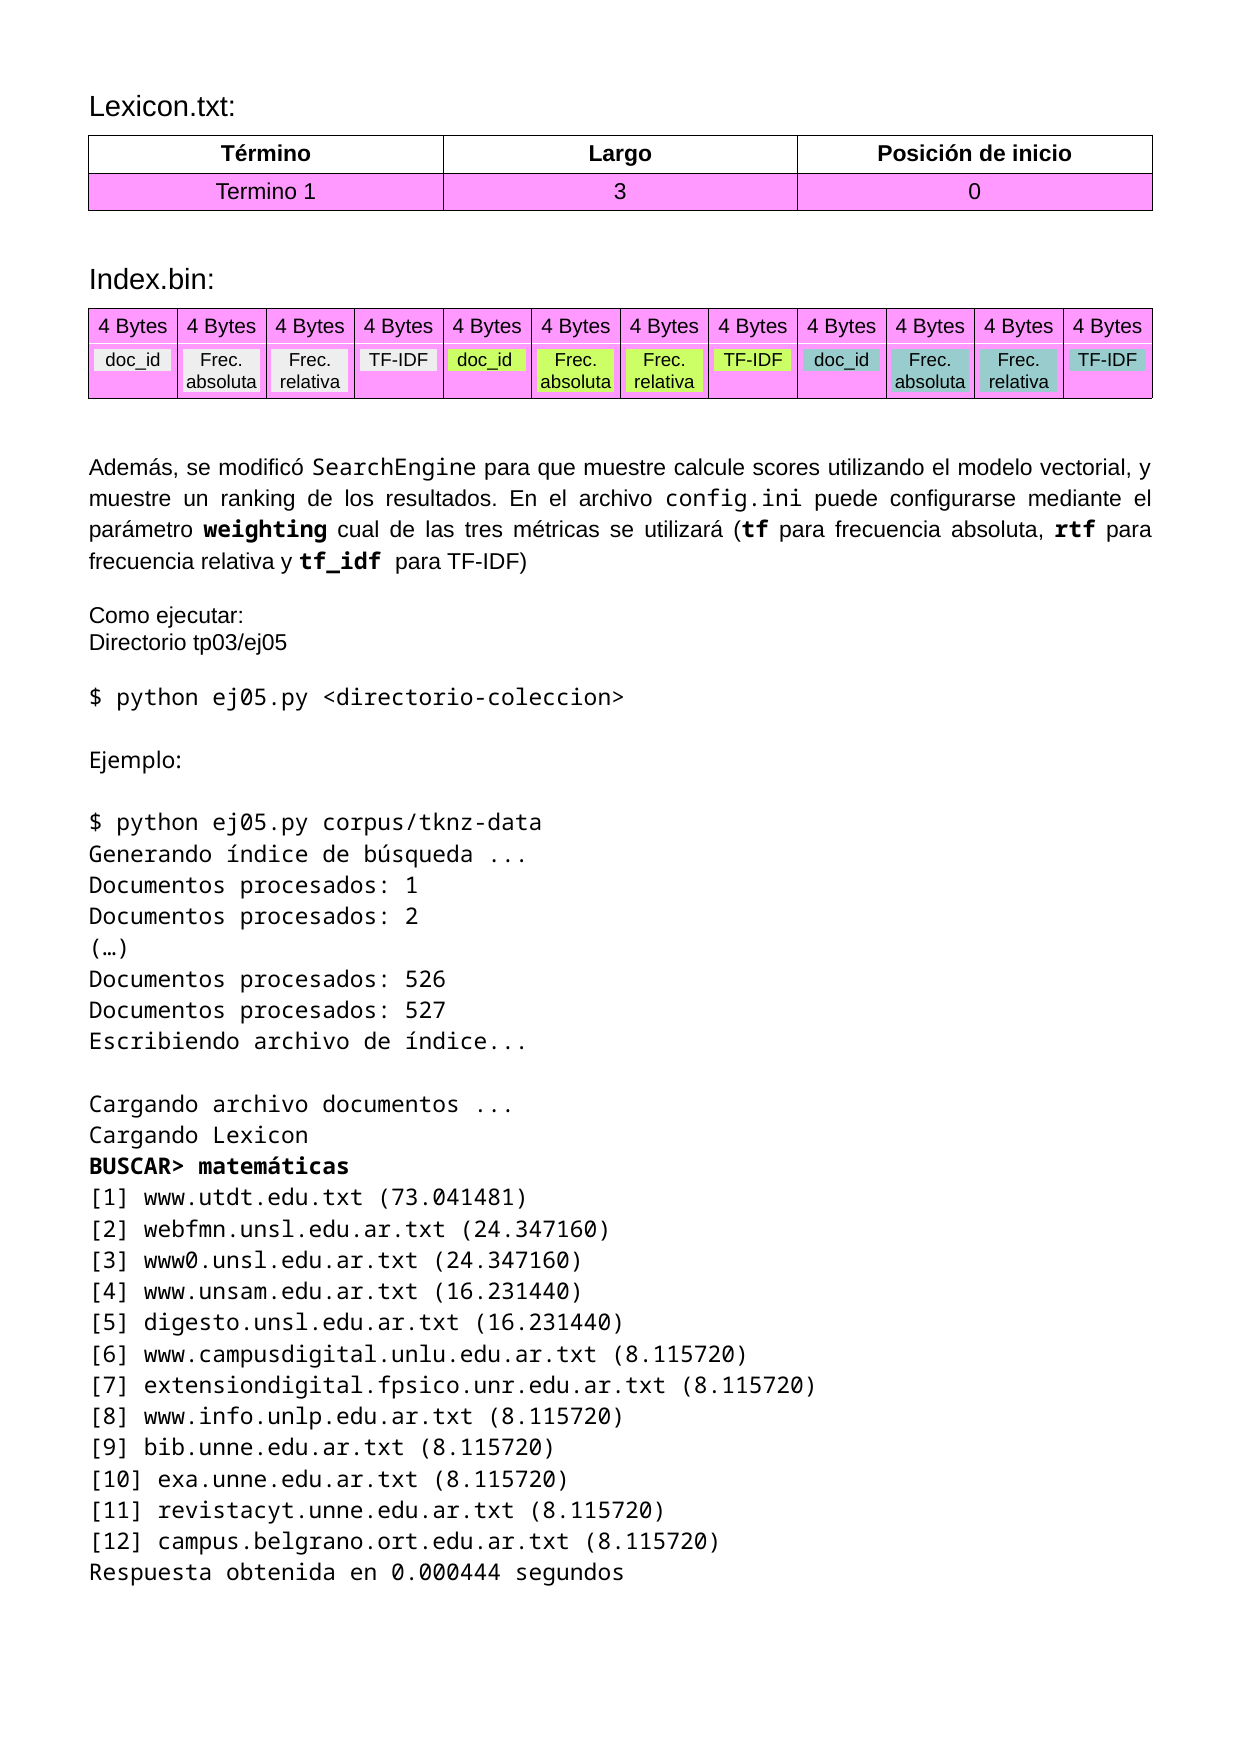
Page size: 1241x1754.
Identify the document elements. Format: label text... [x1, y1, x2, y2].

table_header 4 Bytes [89, 309, 177, 343]
text BUSCAR> matemáticas [88, 1150, 1152, 1181]
text Como ejecutar: [88, 602, 1152, 628]
table_header 4 Bytes [887, 309, 974, 343]
table_header 4 Bytes [355, 309, 443, 343]
text [5] digesto.unsl.edu.ar.txt (16.231440) [88, 1306, 1152, 1337]
table_cell doc_id [798, 344, 886, 398]
table_header 4 Bytes [532, 309, 620, 343]
table_cell Frec. relativa [267, 344, 354, 398]
table_header Posición de inicio [798, 136, 1152, 172]
table_cell TF-IDF [709, 344, 797, 398]
table_header 4 Bytes [709, 309, 797, 343]
subtitle Index.bin: [88, 262, 1152, 295]
table_cell Termino 1 [89, 174, 443, 210]
text Respuesta obtenida en 0.000444 segundos [88, 1556, 1152, 1587]
text $ python ej05.py corpus/tknz-data [88, 806, 1152, 837]
table_header 4 Bytes [975, 309, 1063, 343]
text Cargando archivo documentos ... [88, 1087, 1152, 1119]
text Además, se modificó SearchEngine para que muestre calcule scores utilizando el modelo vectorial, y muestre un ranking de los resultados. En el archivo config.ini puede configurarse mediante el parámetro weighting cual de las tres métricas se utilizará (tf para frecuencia absoluta, rtf para frecuencia relativa y tf_idf para TF-IDF) [88, 451, 1152, 576]
text $ python ej05.py <directorio-coleccion> [88, 681, 1152, 712]
text [2] webfmn.unsl.edu.ar.txt (24.347160) [88, 1212, 1152, 1244]
subtitle Lexicon.txt: [88, 88, 1152, 122]
text [7] extensiondigital.fpsico.unr.edu.ar.txt (8.115720) [88, 1369, 1152, 1400]
table_cell Frec. absoluta [532, 344, 620, 398]
text Cargando Lexicon [88, 1119, 1152, 1150]
text [12] campus.belgrano.ort.edu.ar.txt (8.115720) [88, 1525, 1152, 1556]
table_cell TF-IDF [355, 344, 443, 398]
text [8] www.info.unlp.edu.ar.txt (8.115720) [88, 1400, 1152, 1431]
text [4] www.unsam.edu.ar.txt (16.231440) [88, 1275, 1152, 1306]
table_header Largo [444, 136, 797, 172]
text Escribiendo archivo de índice... [88, 1025, 1152, 1056]
text [1] www.utdt.edu.txt (73.041481) [88, 1181, 1152, 1212]
table_cell Frec. relativa [621, 344, 708, 398]
text [3] www0.unsl.edu.ar.txt (24.347160) [88, 1244, 1152, 1275]
table_cell Frec. absoluta [887, 344, 974, 398]
table_cell doc_id [444, 344, 531, 398]
text Documentos procesados: 526 [88, 962, 1152, 994]
table_header Término [89, 136, 443, 172]
text Documentos procesados: 527 [88, 994, 1152, 1025]
text Documentos procesados: 1 [88, 869, 1152, 900]
table_cell TF-IDF [1064, 344, 1152, 398]
table_header 4 Bytes [444, 309, 531, 343]
text Generando índice de búsqueda ... [88, 837, 1152, 869]
table_header 4 Bytes [621, 309, 708, 343]
text Documentos procesados: 2 [88, 900, 1152, 931]
table_cell Frec. absoluta [178, 344, 266, 398]
table_header 4 Bytes [267, 309, 354, 343]
text [6] www.campusdigital.unlu.edu.ar.txt (8.115720) [88, 1337, 1152, 1369]
table_header 4 Bytes [1064, 309, 1152, 343]
text Ejemplo: [88, 744, 1152, 775]
text Directorio tp03/ej05 [88, 628, 1152, 655]
text [10] exa.unne.edu.ar.txt (8.115720) [88, 1462, 1152, 1494]
table_cell doc_id [89, 344, 177, 398]
table_header 4 Bytes [178, 309, 266, 343]
table_cell 3 [444, 174, 797, 210]
text (…) [88, 931, 1152, 962]
text [9] bib.unne.edu.ar.txt (8.115720) [88, 1431, 1152, 1462]
table_cell Frec. relativa [975, 344, 1063, 398]
table_header 4 Bytes [798, 309, 886, 343]
table_cell 0 [798, 174, 1152, 210]
text [11] revistacyt.unne.edu.ar.txt (8.115720) [88, 1494, 1152, 1525]
